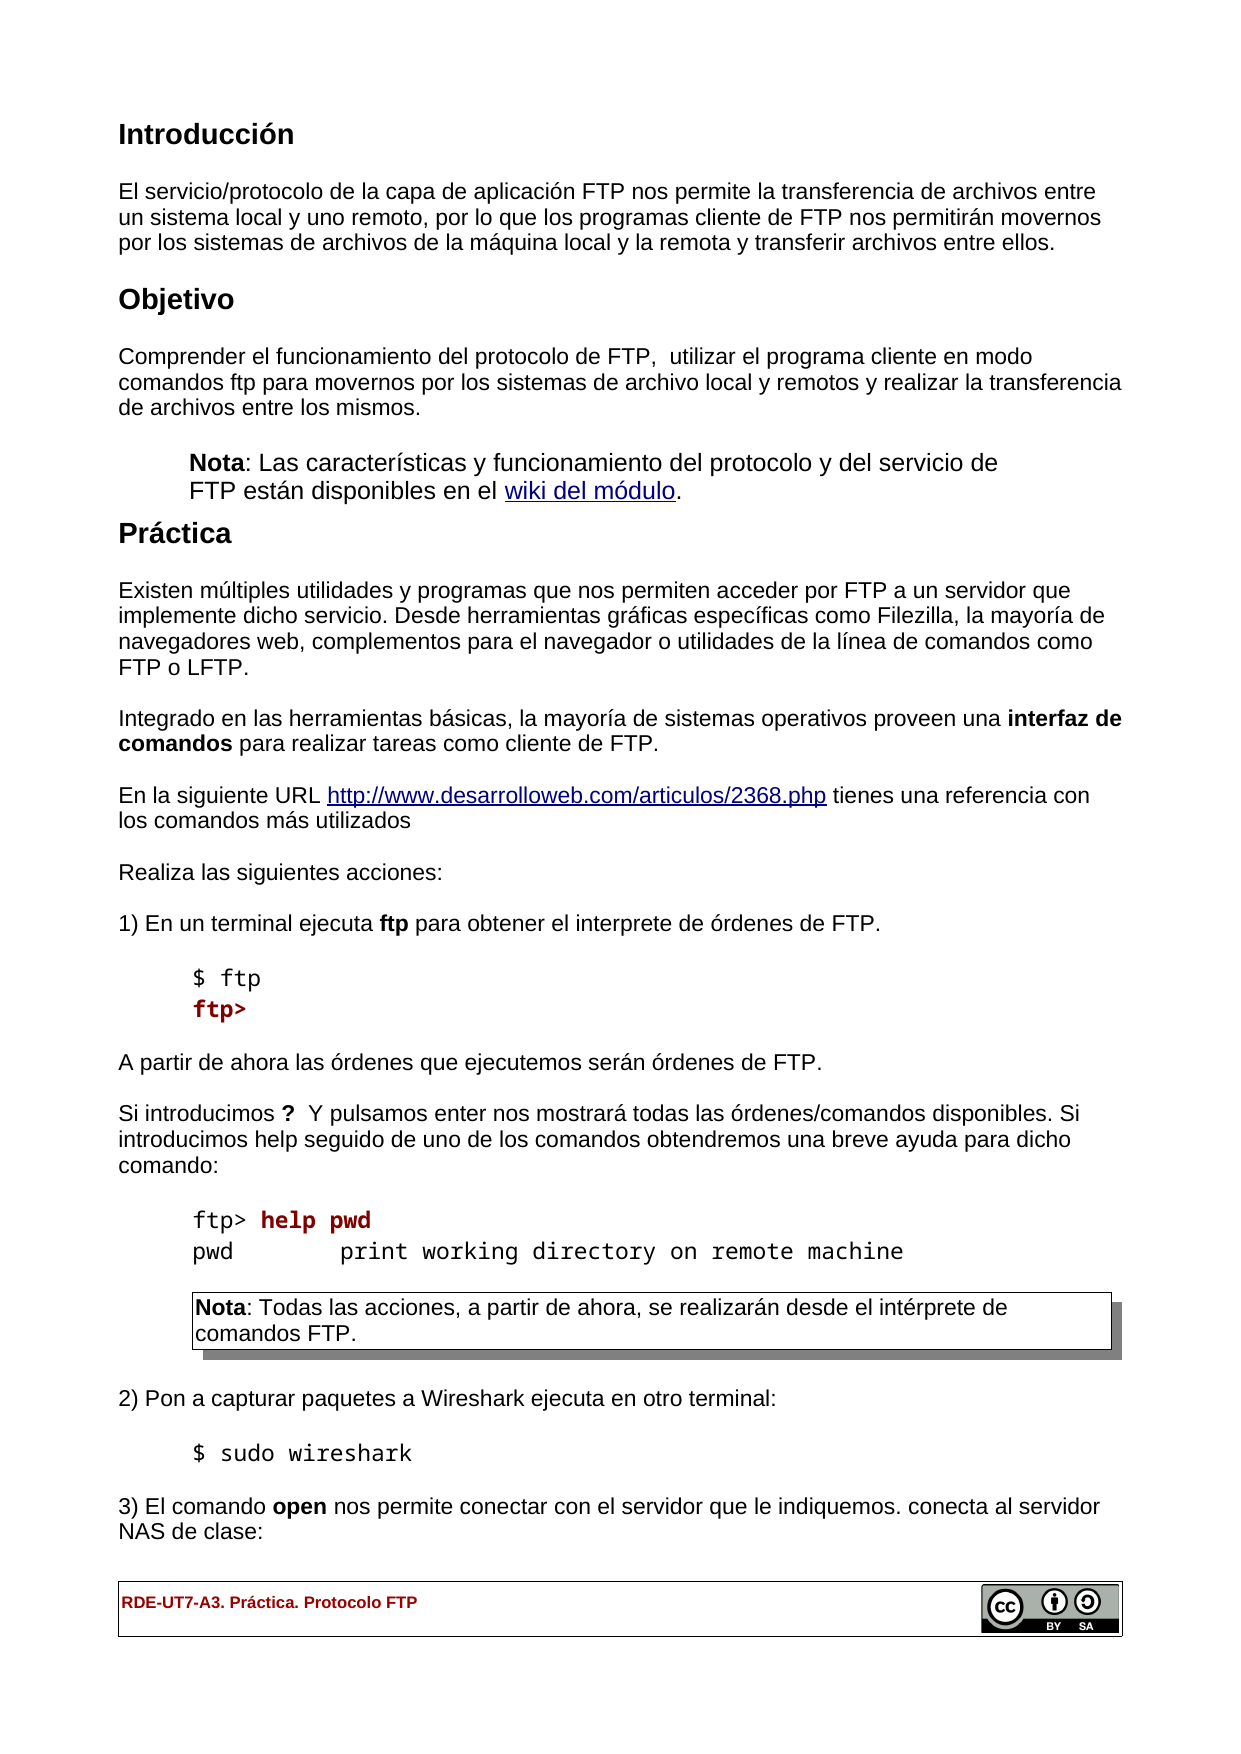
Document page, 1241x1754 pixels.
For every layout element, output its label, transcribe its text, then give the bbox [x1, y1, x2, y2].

text ftp> help pwd [192, 1204, 1122, 1235]
text $ sudo wireshark [192, 1437, 1122, 1468]
text Nota: Todas las acciones, a partir de ahora, se realizarán desde el intérprete de comandos FTP. [193, 1293, 1111, 1349]
text Nota: Las características y funcionamiento del protocolo y del servicio de FTP están disponibles en el wiki del módulo. [189, 448, 1004, 504]
text 1) En un terminal ejecuta ftp para obtener el interprete de órdenes de FTP. [118, 911, 1122, 936]
subtitle Objetivo [118, 283, 1122, 316]
text Realiza las siguientes acciones: [118, 859, 1122, 885]
picture [981, 1584, 1119, 1633]
text Existen múltiples utilidades y programas que nos permiten acceder por FTP a un servidor que implemente dicho servicio. Desde herramientas gráficas específicas como Filezilla, la mayoría de navegadores web, complementos para el navegador o utilidades de la línea de comandos como FTP o LFTP. [118, 577, 1122, 680]
subtitle Introducción [118, 118, 1122, 151]
text 2) Pon a capturar paquetes a Wireshark ejecuta en otro terminal: [118, 1385, 1122, 1411]
text El servicio/protocolo de la capa de aplicación FTP nos permite la transferencia de archivos entre un sistema local y uno remoto, por lo que los programas cliente de FTP nos permitirán movernos por los sistemas de archivos de la máquina local y la remota y transferir archivos entre ellos. [118, 179, 1122, 256]
text En la siguiente URL http://www.desarrolloweb.com/articulos/2368.php tienes una referencia con los comandos más utilizados [118, 782, 1122, 834]
text 3) El comando open nos permite conectar con el servidor que le indiquemos. conecta al servidor NAS de clase: [118, 1493, 1122, 1545]
text A partir de ahora las órdenes que ejecutemos serán órdenes de FTP. [118, 1050, 1122, 1076]
text pwd print working directory on remote machine [192, 1235, 1122, 1266]
text ftp> [192, 993, 1122, 1024]
text Integrado en las herramientas básicas, la mayoría de sistemas operativos proveen una interfaz de comandos para realizar tareas como cliente de FTP. [118, 706, 1122, 757]
subtitle Práctica [118, 517, 1122, 549]
text $ ftp [192, 962, 1122, 993]
text Si introducimos ? Y pulsamos enter nos mostrará todas las órdenes/comandos disponibles. Si introducimos help seguido de uno de los comandos obtendremos una breve ayuda para dicho comando: [118, 1101, 1122, 1178]
text Comprender el funcionamiento del protocolo de FTP, utilizar el programa cliente en modo comandos ftp para movernos por los sistemas de archivo local y remotos y realizar la transferencia de archivos entre los mismos. [118, 344, 1122, 421]
